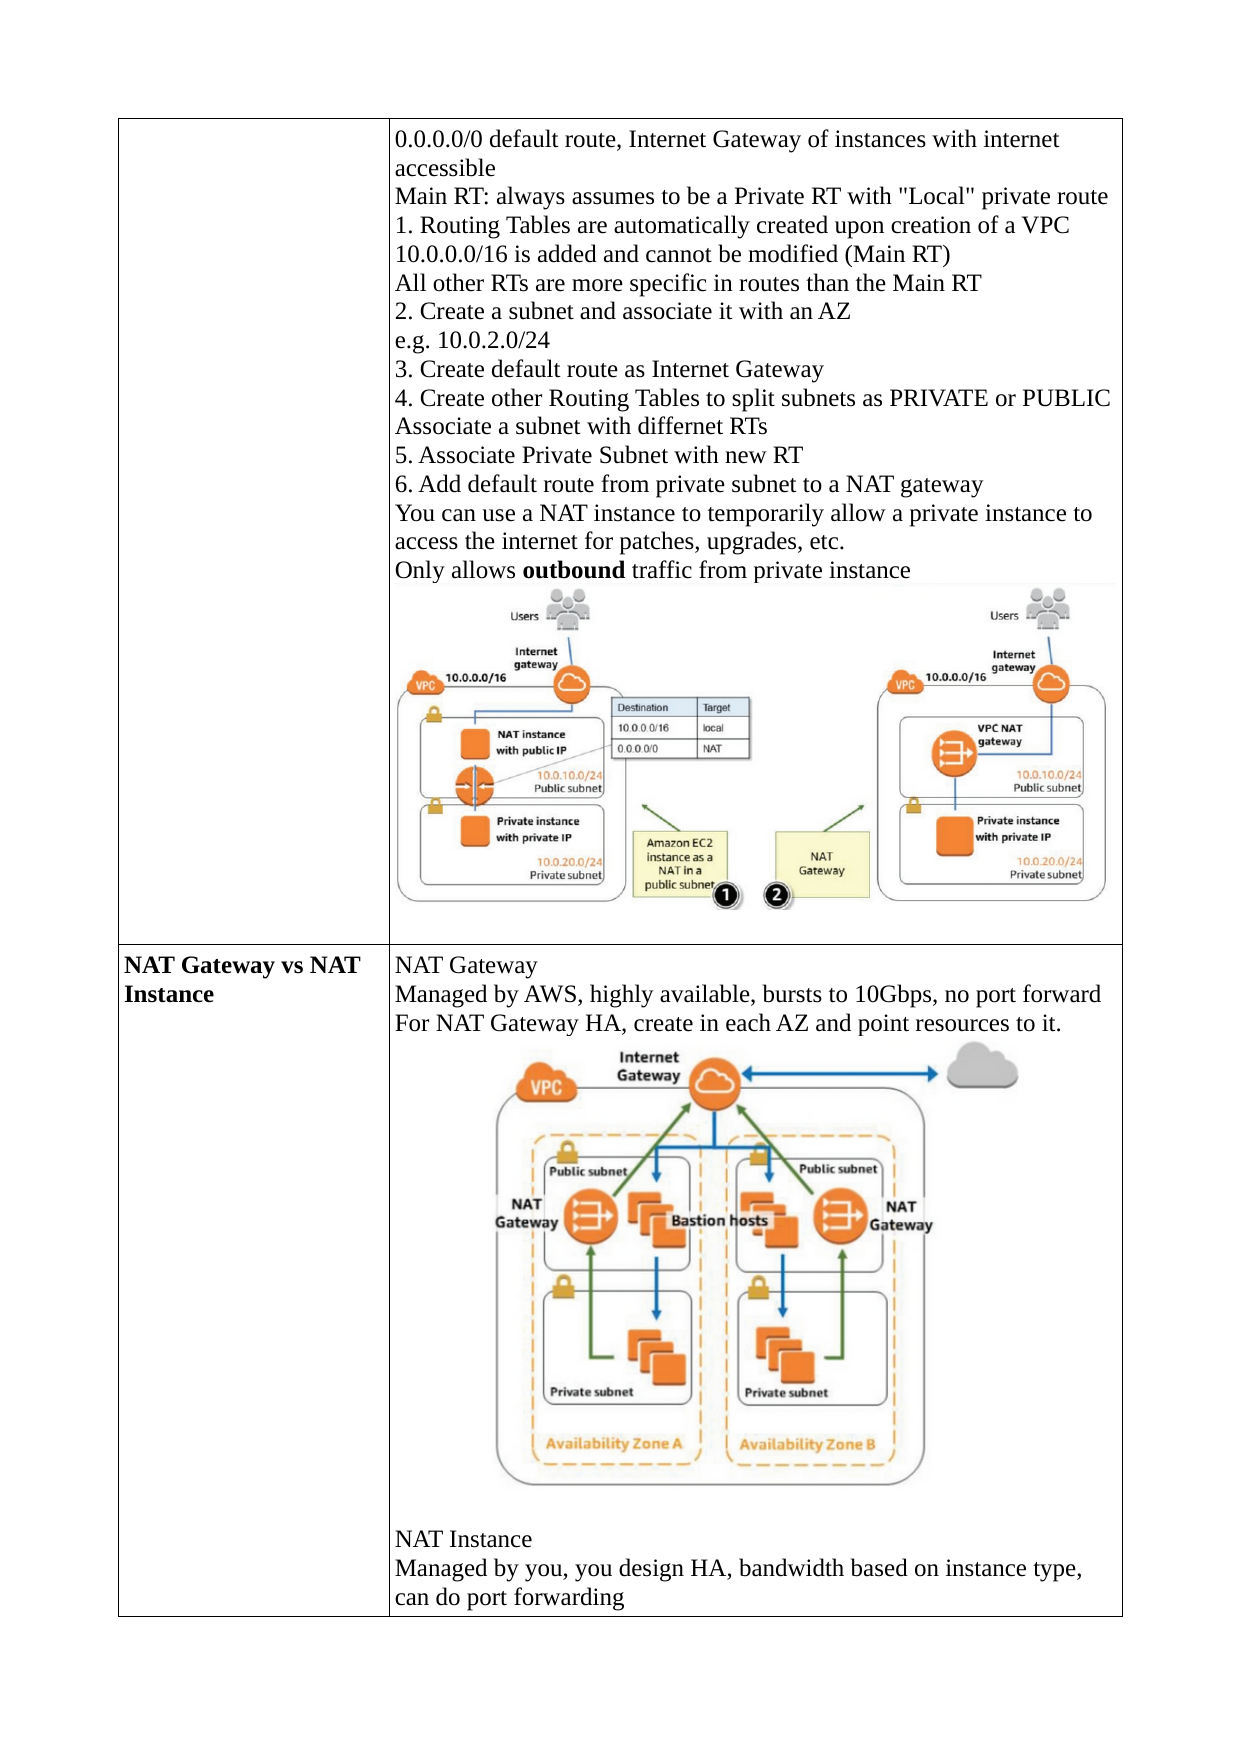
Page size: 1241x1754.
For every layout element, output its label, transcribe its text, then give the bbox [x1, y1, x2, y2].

table_cell 0.0.0.0/0 default route, Internet Gateway of instances with internet accessible Main RT: always assumes to be a Private RT with "Local" private route 1. Routing Tables are automatically created upon creation of a VPC 10.0.0.0/16 is added and cannot be modified (Main RT) All other RTs are more specific in routes than the Main RT 2. Create a subnet and associate it with an AZ e.g. 10.0.2.0/24 3. Create default route as Internet Gateway 4. Create other Routing Tables to split subnets as PRIVATE or PUBLIC Associate a subnet with differnet RTs 5. Associate Private Subnet with new RT 6. Add default route from private subnet to a NAT gateway You can use a NAT instance to temporarily allow a private instance to access the internet for patches, upgrades, etc. Only allows outbound traffic from private instance [390, 119, 1122, 944]
table_cell NAT Gateway vs NAT Instance [119, 945, 389, 1616]
picture [491, 1036, 1020, 1496]
picture [394, 583, 1117, 910]
table_cell NAT Gateway Managed by AWS, highly available, bursts to 10Gbps, no port forward For NAT Gateway HA, create in each AZ and point resources to it. NAT Instance Managed by you, you design HA, bandwidth based on instance type, can do port forwarding [390, 945, 1122, 1616]
table_cell [119, 119, 389, 944]
